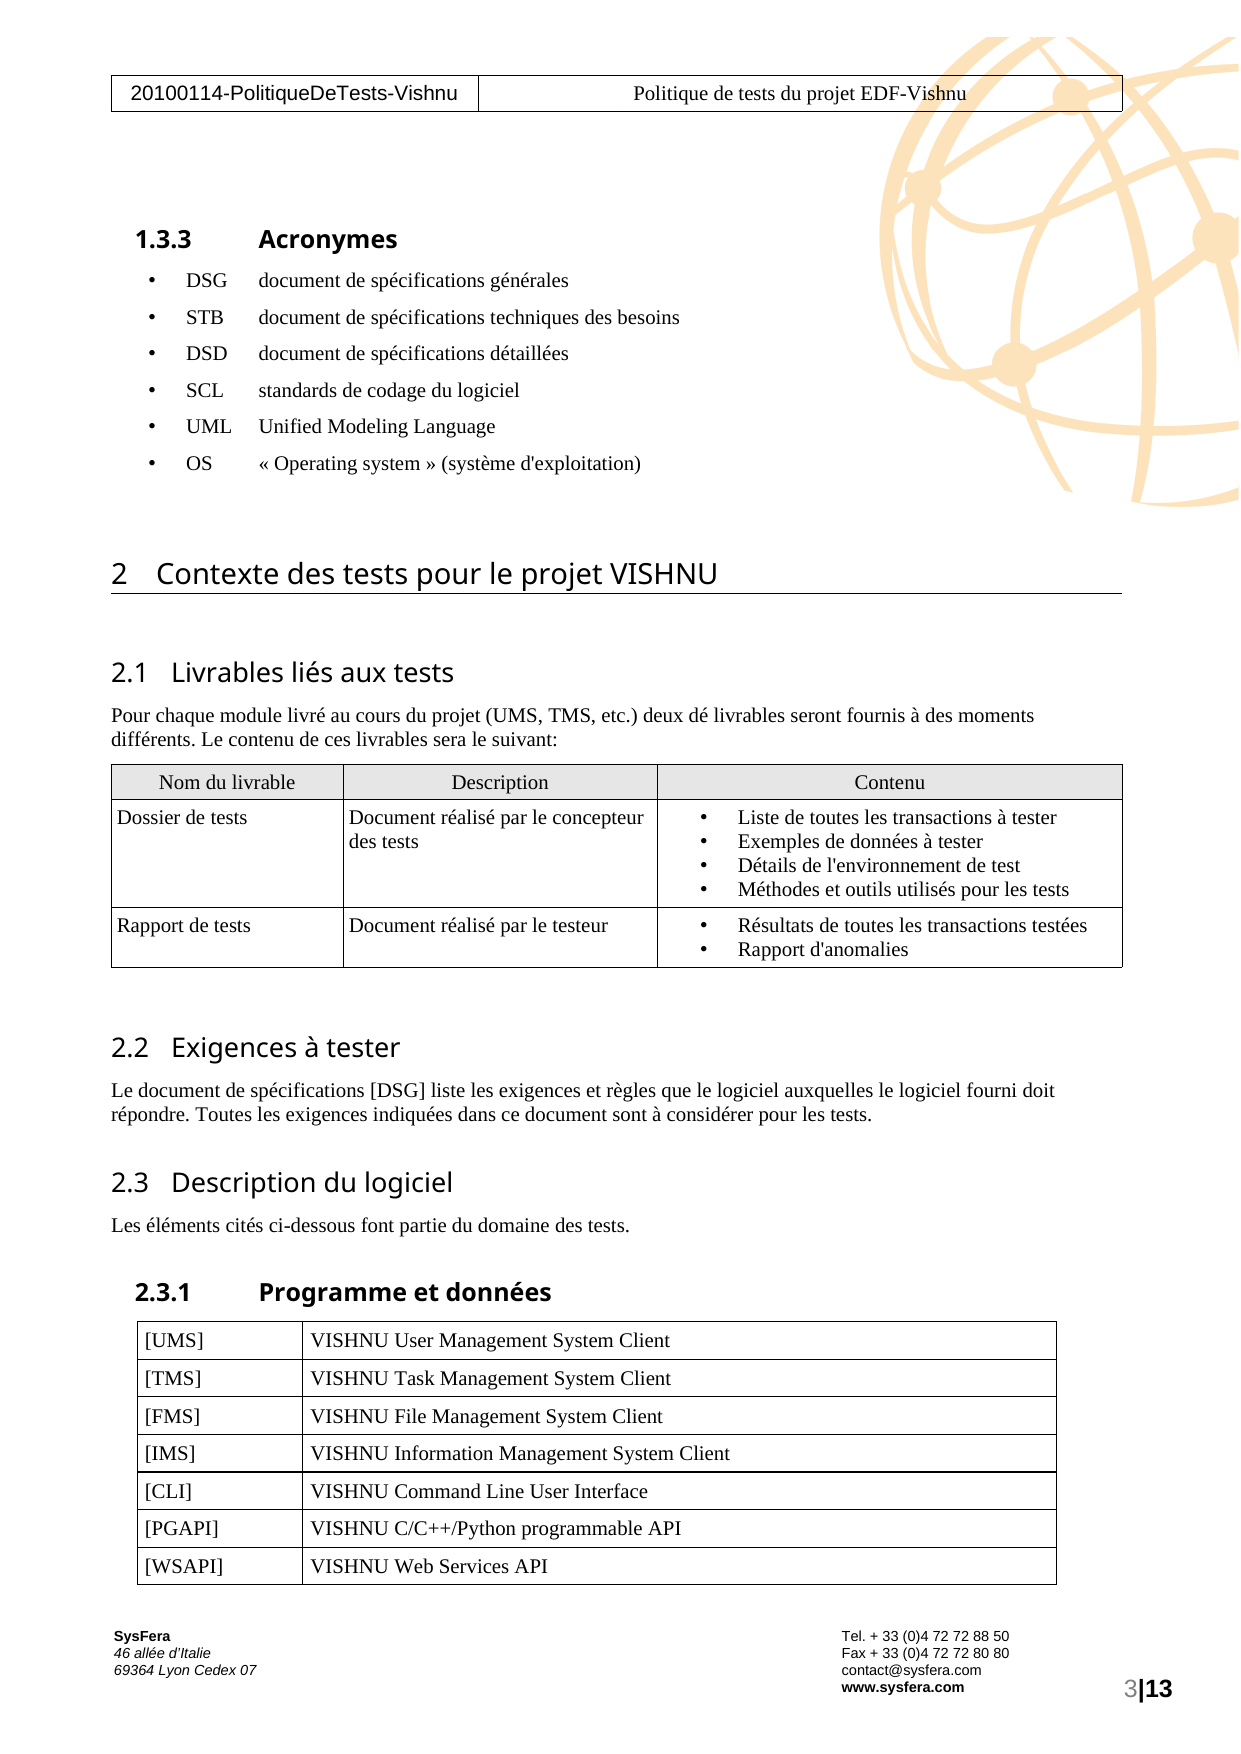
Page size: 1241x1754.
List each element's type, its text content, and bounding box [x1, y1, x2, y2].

table_cell [IMS] [138, 1435, 302, 1471]
subtitle Programme et données [134, 1274, 1122, 1308]
picture [1, 37, 1239, 507]
table_cell Rapport de tests [112, 908, 343, 967]
subtitle Description du logiciel [111, 1163, 1122, 1200]
subtitle Livrables liés aux tests [111, 654, 1122, 691]
text Le document de spécifications [DSG] liste les exigences et règles que le logiciel auxquelles le logiciel fourni doit répondre. Toutes les exigences indiquées dans ce document sont à considérer pour les tests. [111, 1078, 1122, 1126]
table_header Description [344, 765, 657, 799]
table_cell VISHNU File Management System Client [303, 1397, 1056, 1434]
table_cell [TMS] [138, 1360, 302, 1396]
table_cell Dossier de tests [112, 800, 343, 907]
table_cell [FMS] [138, 1397, 302, 1434]
table_cell VISHNU C/C++/Python programmable API [303, 1510, 1056, 1547]
table_cell VISHNU Web Services API [303, 1548, 1056, 1584]
table_header Nom du livrable [112, 765, 343, 799]
table_cell [CLI] [138, 1473, 302, 1509]
subtitle Exigences à tester [111, 1028, 1122, 1065]
table_header [UMS] [138, 1322, 302, 1359]
subtitle Contexte des tests pour le projet VISHNU [111, 553, 1122, 593]
table_header VISHNU User Management System Client [303, 1322, 1056, 1359]
table_cell VISHNU Task Management System Client [303, 1360, 1056, 1396]
table_cell VISHNU Command Line User Interface [303, 1473, 1056, 1509]
table_cell [WSAPI] [138, 1548, 302, 1584]
table_cell Document réalisé par le concepteur des tests [344, 800, 657, 907]
table_cell Résultats de toutes les transactions testées Rapport d'anomalies [658, 908, 1122, 967]
table_header Contenu [658, 765, 1122, 799]
table_cell VISHNU Information Management System Client [303, 1435, 1056, 1471]
table_cell [PGAPI] [138, 1510, 302, 1547]
table_cell Document réalisé par le testeur [344, 908, 657, 967]
text Les éléments cités ci-dessous font partie du domaine des tests. [111, 1213, 1122, 1237]
table_cell Liste de toutes les transactions à tester Exemples de données à tester Détails de l'environnement de test Méthodes et outils utilisés pour les tests [658, 800, 1122, 907]
text Pour chaque module livré au cours du projet (UMS, TMS, etc.) deux dé livrables seront fournis à des moments différents. Le contenu de ces livrables sera le suivant: [111, 703, 1122, 751]
